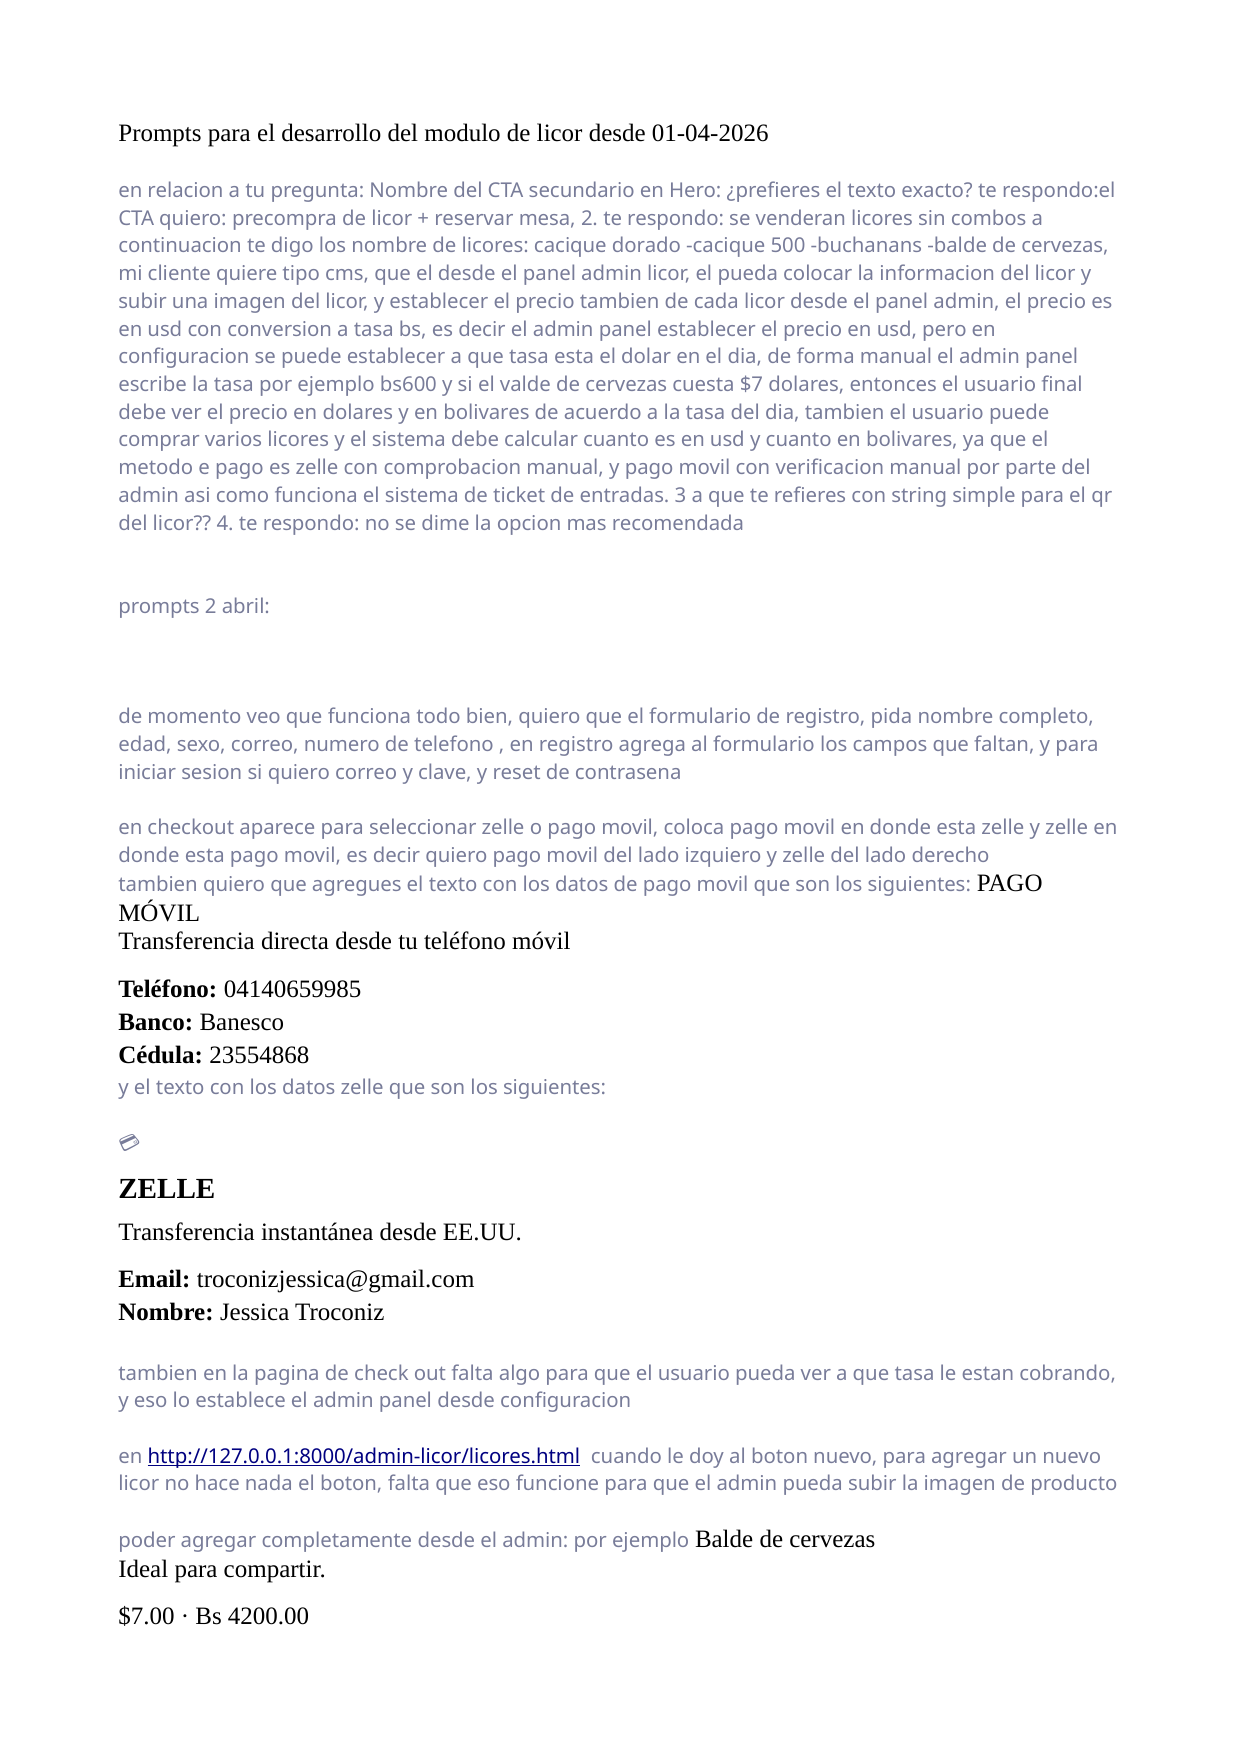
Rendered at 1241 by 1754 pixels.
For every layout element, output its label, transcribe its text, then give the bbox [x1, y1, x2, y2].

text tambien quiero que agregues el texto con los datos de pago movil que son los siguientes: PAGO MÓVIL [118, 868, 1122, 926]
text tambien en la pagina de check out falta algo para que el usuario pueda ver a que tasa le estan cobrando, y eso lo establece el admin panel desde configuracion [118, 1358, 1122, 1413]
text poder agregar completamente desde el admin: por ejemplo Balde de cervezas [118, 1524, 1122, 1554]
text prompts 2 abril: [118, 591, 1122, 619]
text en relacion a tu pregunta: Nombre del CTA secundario en Hero: ¿prefieres el texto exacto? te respondo:el CTA quiero: precompra de licor + reservar mesa, 2. te respondo: se venderan licores sin combos a continuacion te digo los nombre de licores: cacique dorado -cacique 500 -buchanans -balde de cervezas, mi cliente quiere tipo cms, que el desde el panel admin licor, el pueda colocar la informacion del licor y subir una imagen del licor, y establecer el precio tambien de cada licor desde el panel admin, el precio es en usd con conversion a tasa bs, es decir el admin panel establecer el precio en usd, pero en configuracion se puede establecer a que tasa esta el dolar en el dia, de forma manual el admin panel escribe la tasa por ejemplo bs600 y si el valde de cervezas cuesta $7 dolares, entonces el usuario final debe ver el precio en dolares y en bolivares de acuerdo a la tasa del dia, tambien el usuario puede comprar varios licores y el sistema debe calcular cuanto es en usd y cuanto en bolivares, ya que el metodo e pago es zelle con comprobacion manual, y pago movil con verificacion manual por parte del admin asi como funciona el sistema de ticket de entradas. 3 a que te refieres con string simple para el qr del licor?? 4. te respondo: no se dime la opcion mas recomendada [118, 176, 1122, 536]
text Prompts para el desarrollo del modulo de licor desde 01-04-2026 [118, 118, 1122, 147]
text Ideal para compartir. [118, 1554, 1122, 1582]
subtitle ZELLE [118, 1171, 1122, 1204]
text Transferencia directa desde tu teléfono móvil [118, 926, 1122, 955]
text Transferencia instantánea desde EE.UU. [118, 1217, 1122, 1246]
text y el texto con los datos zelle que son los siguientes: [118, 1073, 1122, 1101]
text $7.00 · Bs 4200.00 [118, 1601, 1122, 1630]
text en http://127.0.0.1:8000/admin-licor/licores.html cuando le doy al boton nuevo, para agregar un nuevo licor no hace nada el boton, falta que eso funcione para que el admin pueda subir la imagen de producto [118, 1441, 1122, 1497]
text Teléfono: 04140659985 Banco: Banesco Cédula: 23554868 [118, 974, 1122, 1069]
text en checkout aparece para seleccionar zelle o pago movil, coloca pago movil en donde esta zelle y zelle en donde esta pago movil, es decir quiero pago movil del lado izquiero y zelle del lado derecho [118, 813, 1122, 868]
text de momento veo que funciona todo bien, quiero que el formulario de registro, pida nombre completo, edad, sexo, correo, numero de telefono , en registro agrega al formulario los campos que faltan, y para iniciar sesion si quiero correo y clave, y reset de contrasena [118, 702, 1122, 785]
text Email: troconizjessica@gmail.com Nombre: Jessica Troconiz [118, 1264, 1122, 1326]
text 💳 [118, 1128, 1122, 1156]
